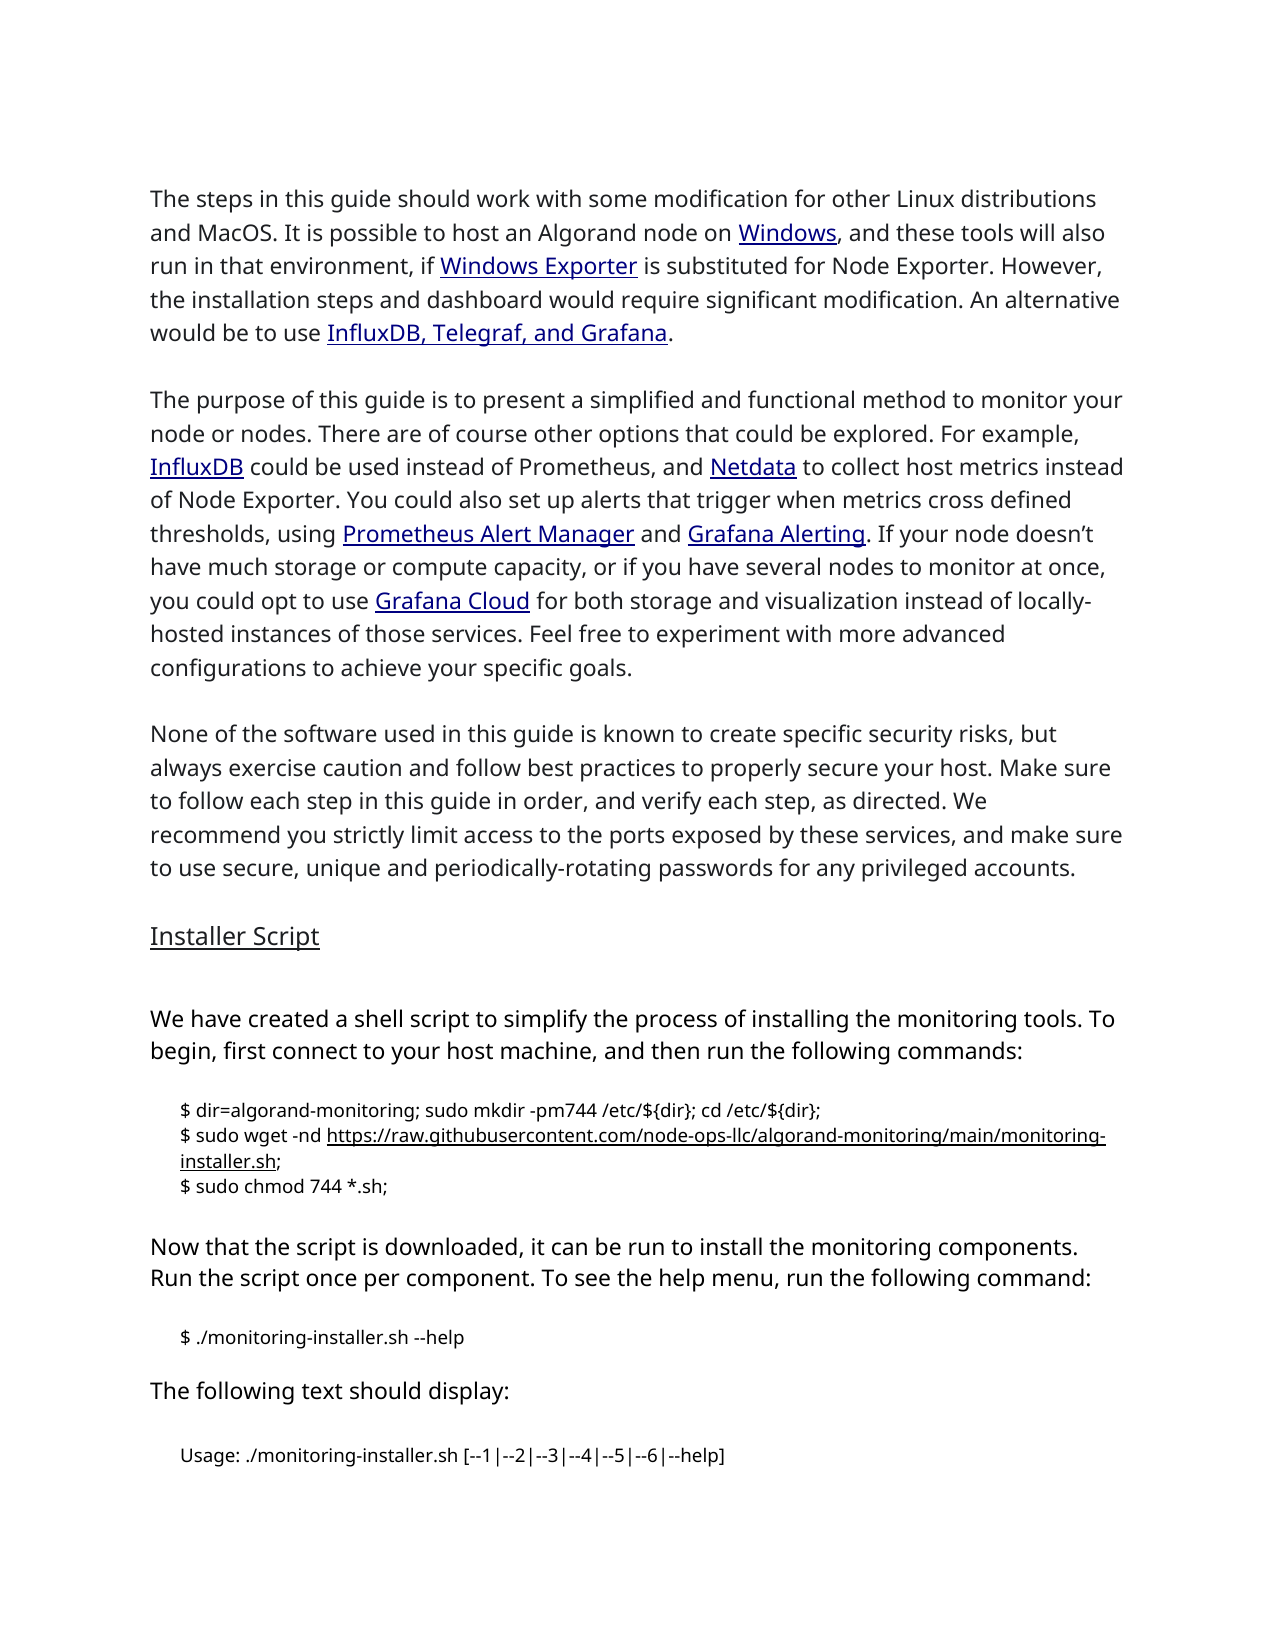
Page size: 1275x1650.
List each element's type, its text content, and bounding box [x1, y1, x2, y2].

text $ sudo wget -nd https://raw.githubusercontent.com/node-ops-llc/algorand-monitoring/main/monitoring-installer.sh; $ sudo chmod 744 *.sh; [150, 1123, 1125, 1199]
text The following text should display: [150, 1375, 1125, 1406]
text The purpose of this guide is to present a simplified and functional method to monitor your node or nodes. There are of course other options that could be explored. For example, InfluxDB could be used instead of Prometheus, and Netdata to collect host metrics instead of Node Exporter. You could also set up alerts that trigger when metrics cross defined thresholds, using Prometheus Alert Manager and Grafana Alerting. If your node doesn’t have much storage or compute capacity, or if you have several nodes to monitor at once, you could opt to use Grafana Cloud for both storage and visualization instead of locally-hosted instances of those services. Feel free to experiment with more advanced configurations to achieve your specific goals. [150, 384, 1125, 683]
text $ ./monitoring-installer.sh --help [150, 1324, 1125, 1350]
text Usage: ./monitoring-installer.sh [--1|--2|--3|--4|--5|--6|--help] [180, 1442, 1155, 1468]
text Now that the script is downloaded, it can be run to install the monitoring components. Run the script once per component. To see the help menu, run the following command: [150, 1230, 1125, 1293]
text We have created a shell script to simplify the process of installing the monitoring tools. To begin, first connect to your host machine, and then run the following commands: [150, 1003, 1125, 1066]
text $ dir=algorand-monitoring; sudo mkdir -pm744 /etc/${dir}; cd /etc/${dir}; [150, 1097, 1125, 1123]
text None of the software used in this guide is known to create specific security risks, but always exercise caution and follow best practices to properly secure your host. Make sure to follow each step in this guide in order, and verify each step, as directed. We recommend you strictly limit access to the ports exposed by these services, and make sure to use secure, unique and periodically-rotating passwords for any privileged accounts. [150, 718, 1125, 883]
text The steps in this guide should work with some modification for other Linux distributions and MacOS. It is possible to host an Algorand node on Windows, and these tools will also run in that environment, if Windows Exporter is substituted for Node Exporter. However, the installation steps and dashboard would require significant modification. An alternative would be to use InfluxDB, Telegraf, and Grafana. [150, 183, 1125, 348]
subtitle Installer Script [150, 919, 1125, 953]
